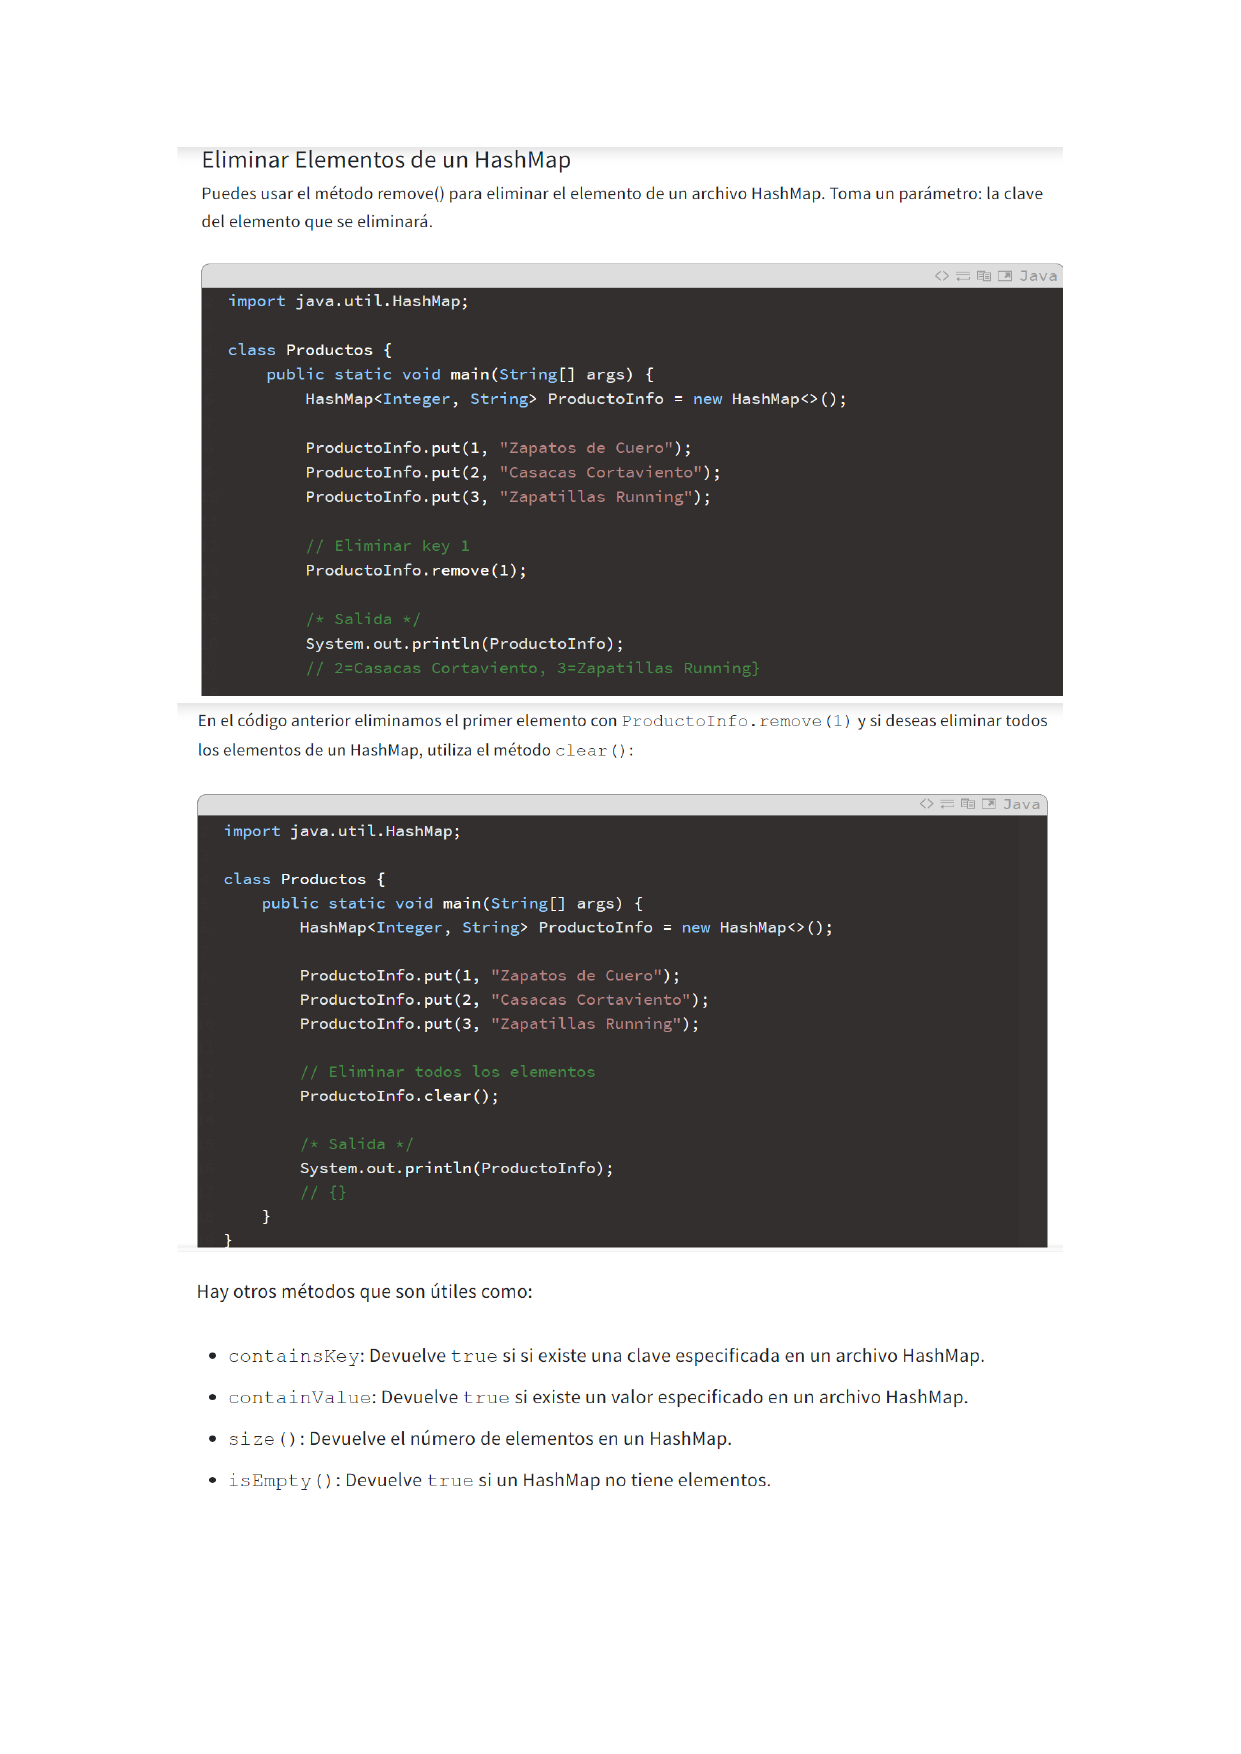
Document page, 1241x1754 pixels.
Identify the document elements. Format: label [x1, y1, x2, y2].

picture [177, 703, 1063, 1252]
picture [177, 147, 1063, 696]
picture [177, 1270, 1063, 1514]
